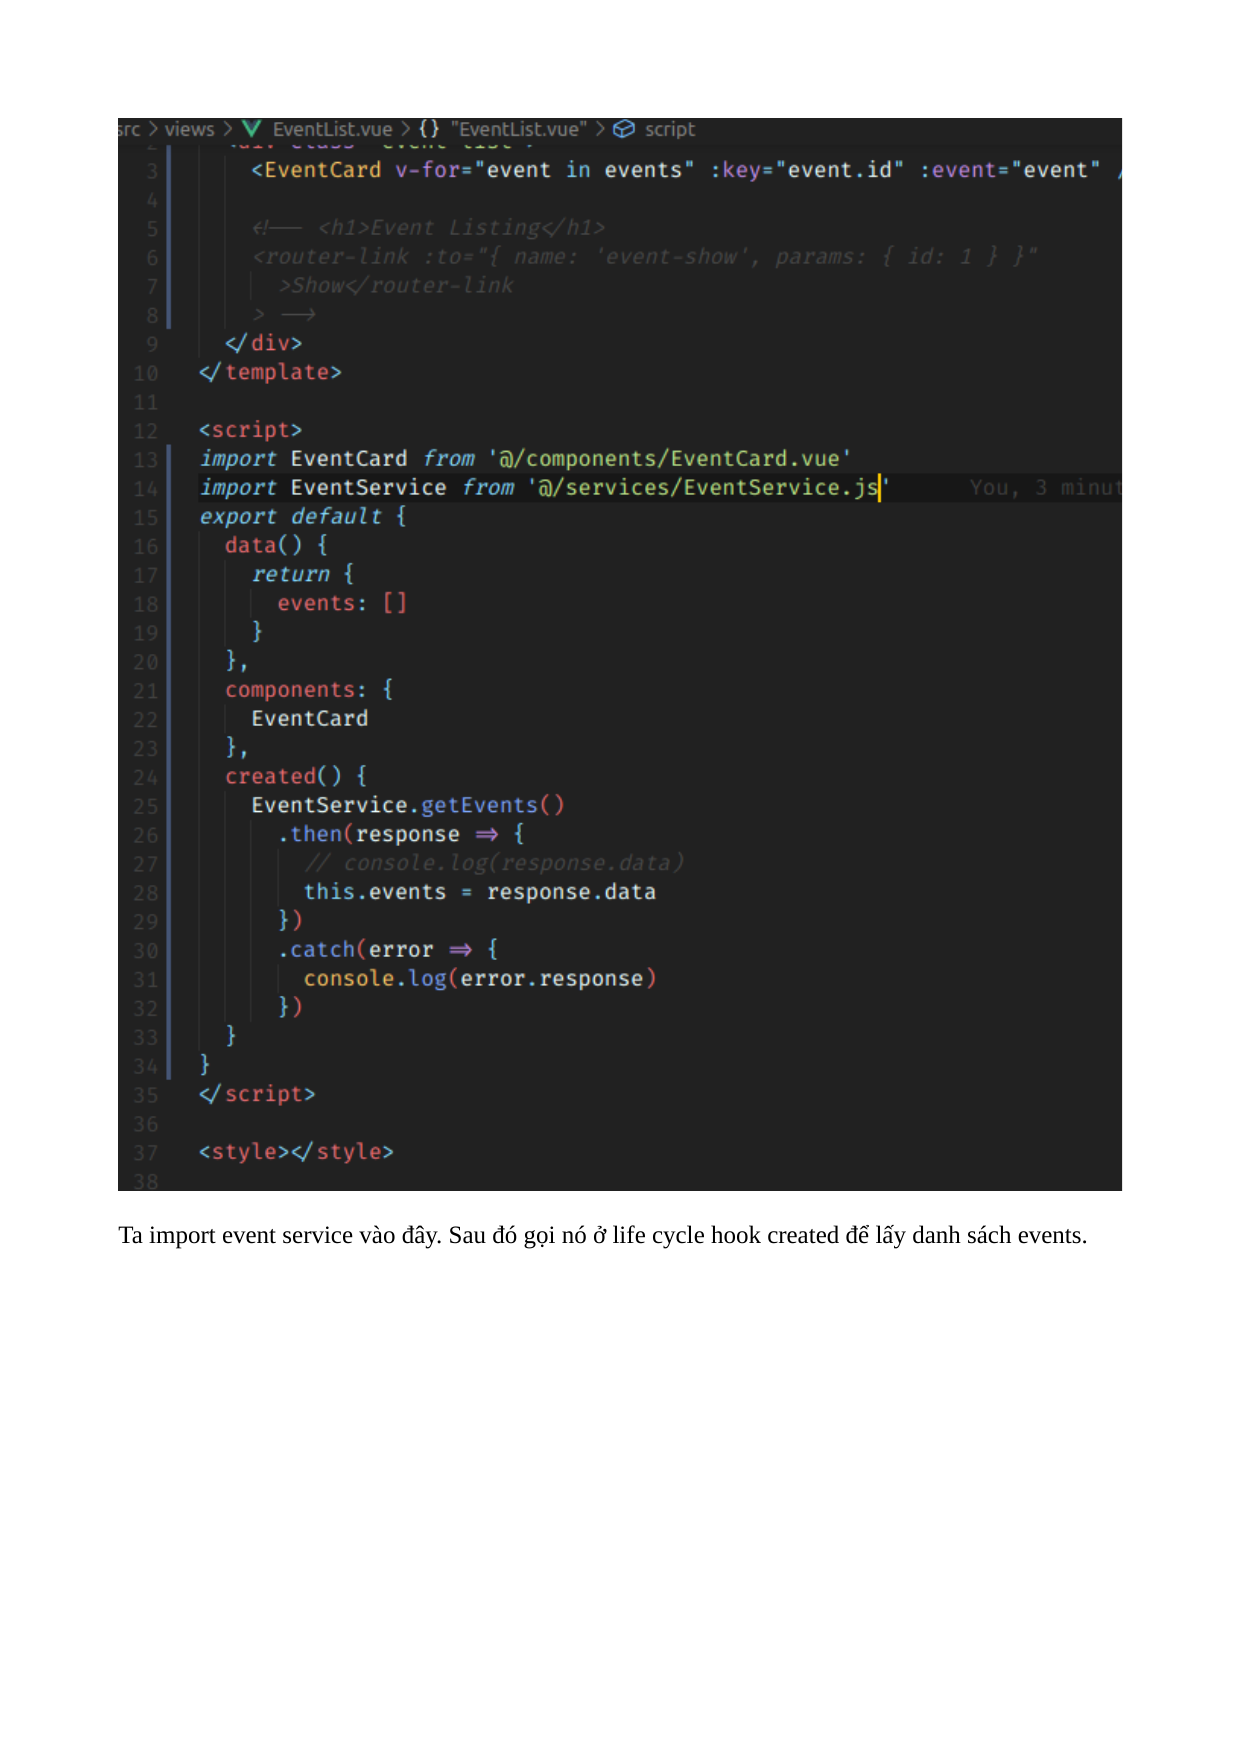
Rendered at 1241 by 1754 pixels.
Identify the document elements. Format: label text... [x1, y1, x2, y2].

picture [118, 118, 1123, 1191]
text Ta import event service vào đây. Sau đó gọi nó ở life cycle hook created để lấy danh sách events. [118, 1191, 1122, 1249]
